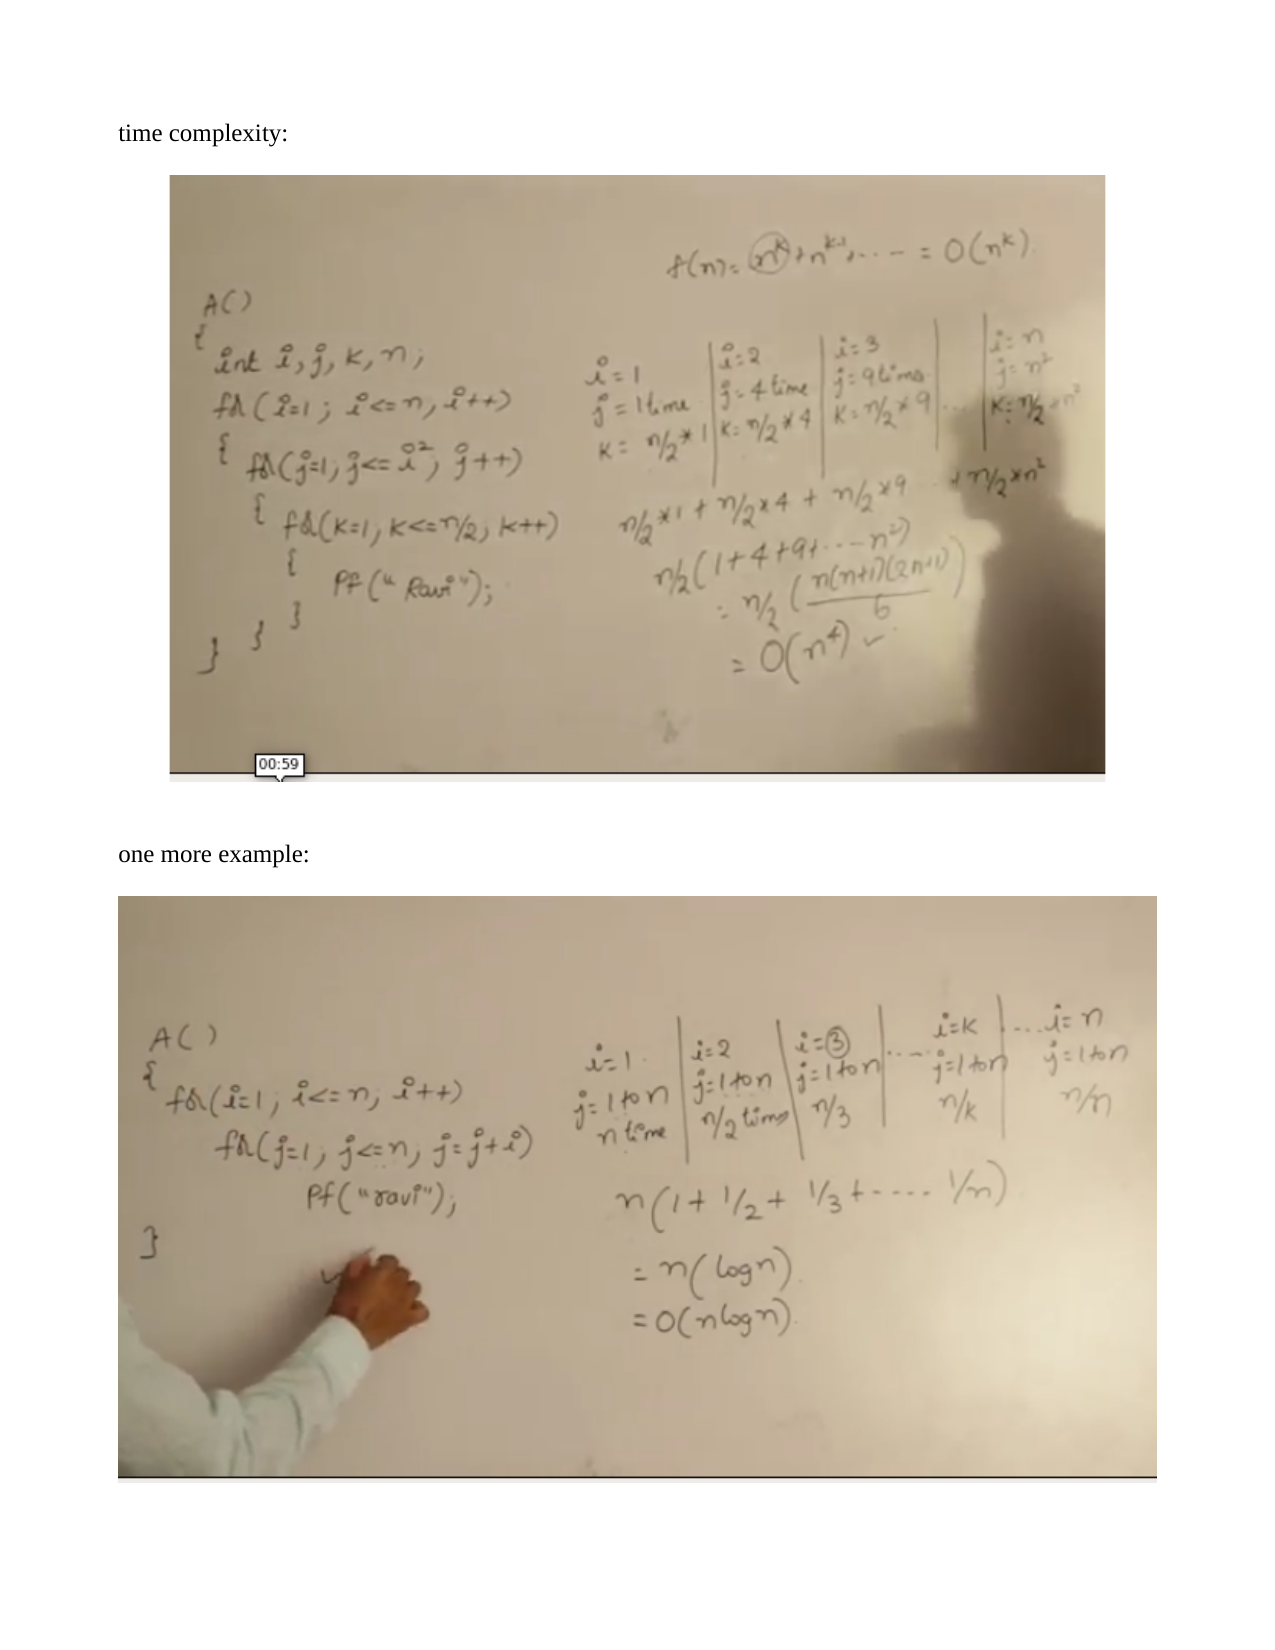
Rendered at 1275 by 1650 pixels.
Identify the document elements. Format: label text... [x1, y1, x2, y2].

picture [118, 896, 1157, 1483]
picture [169, 175, 1106, 782]
text time complexity: [118, 118, 1157, 147]
text one more example: [118, 839, 1157, 868]
